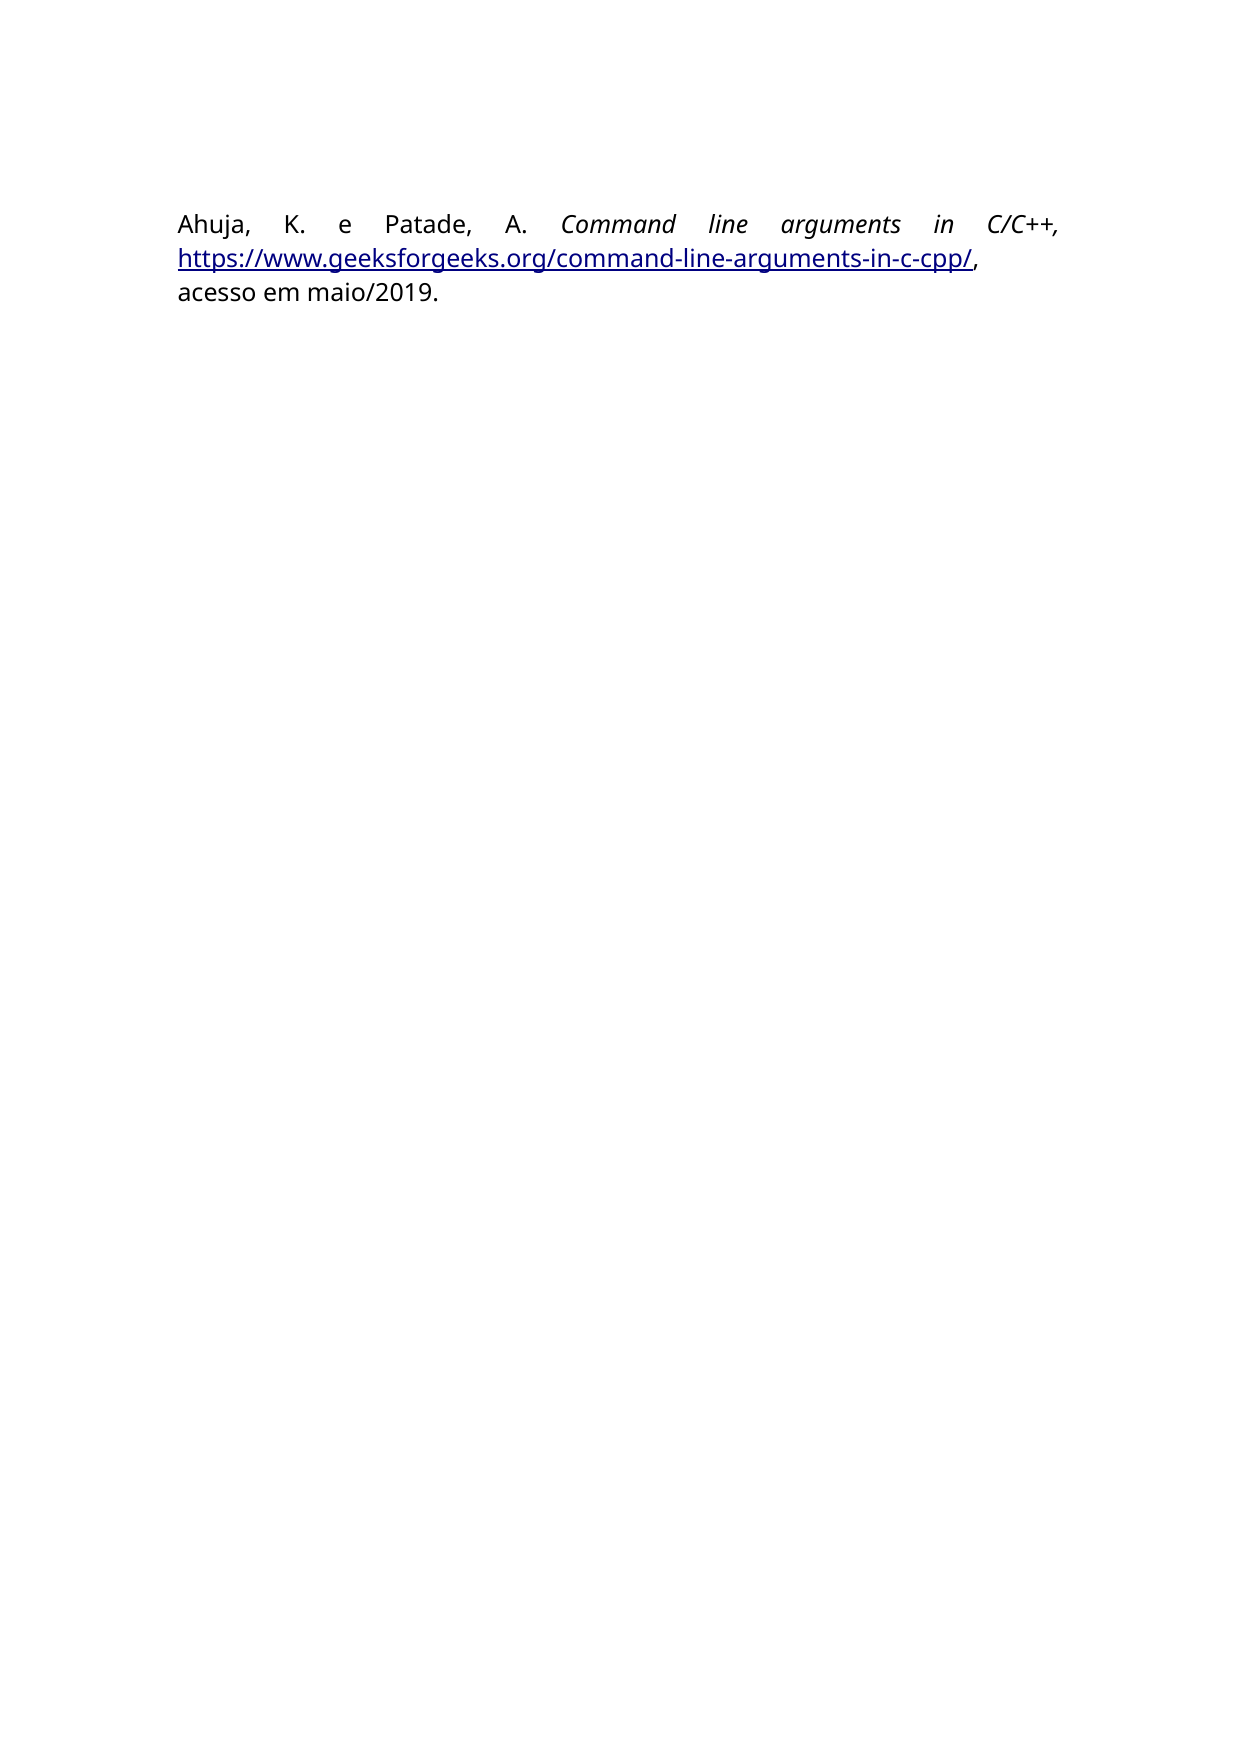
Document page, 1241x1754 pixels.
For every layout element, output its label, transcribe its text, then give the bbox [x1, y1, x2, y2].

text Ahuja, K. e Patade, A. Command line arguments in C/C++, https://www.geeksforgeeks.org/command-line-arguments-in-c-cpp/, acesso em maio/2019. [177, 207, 1063, 309]
